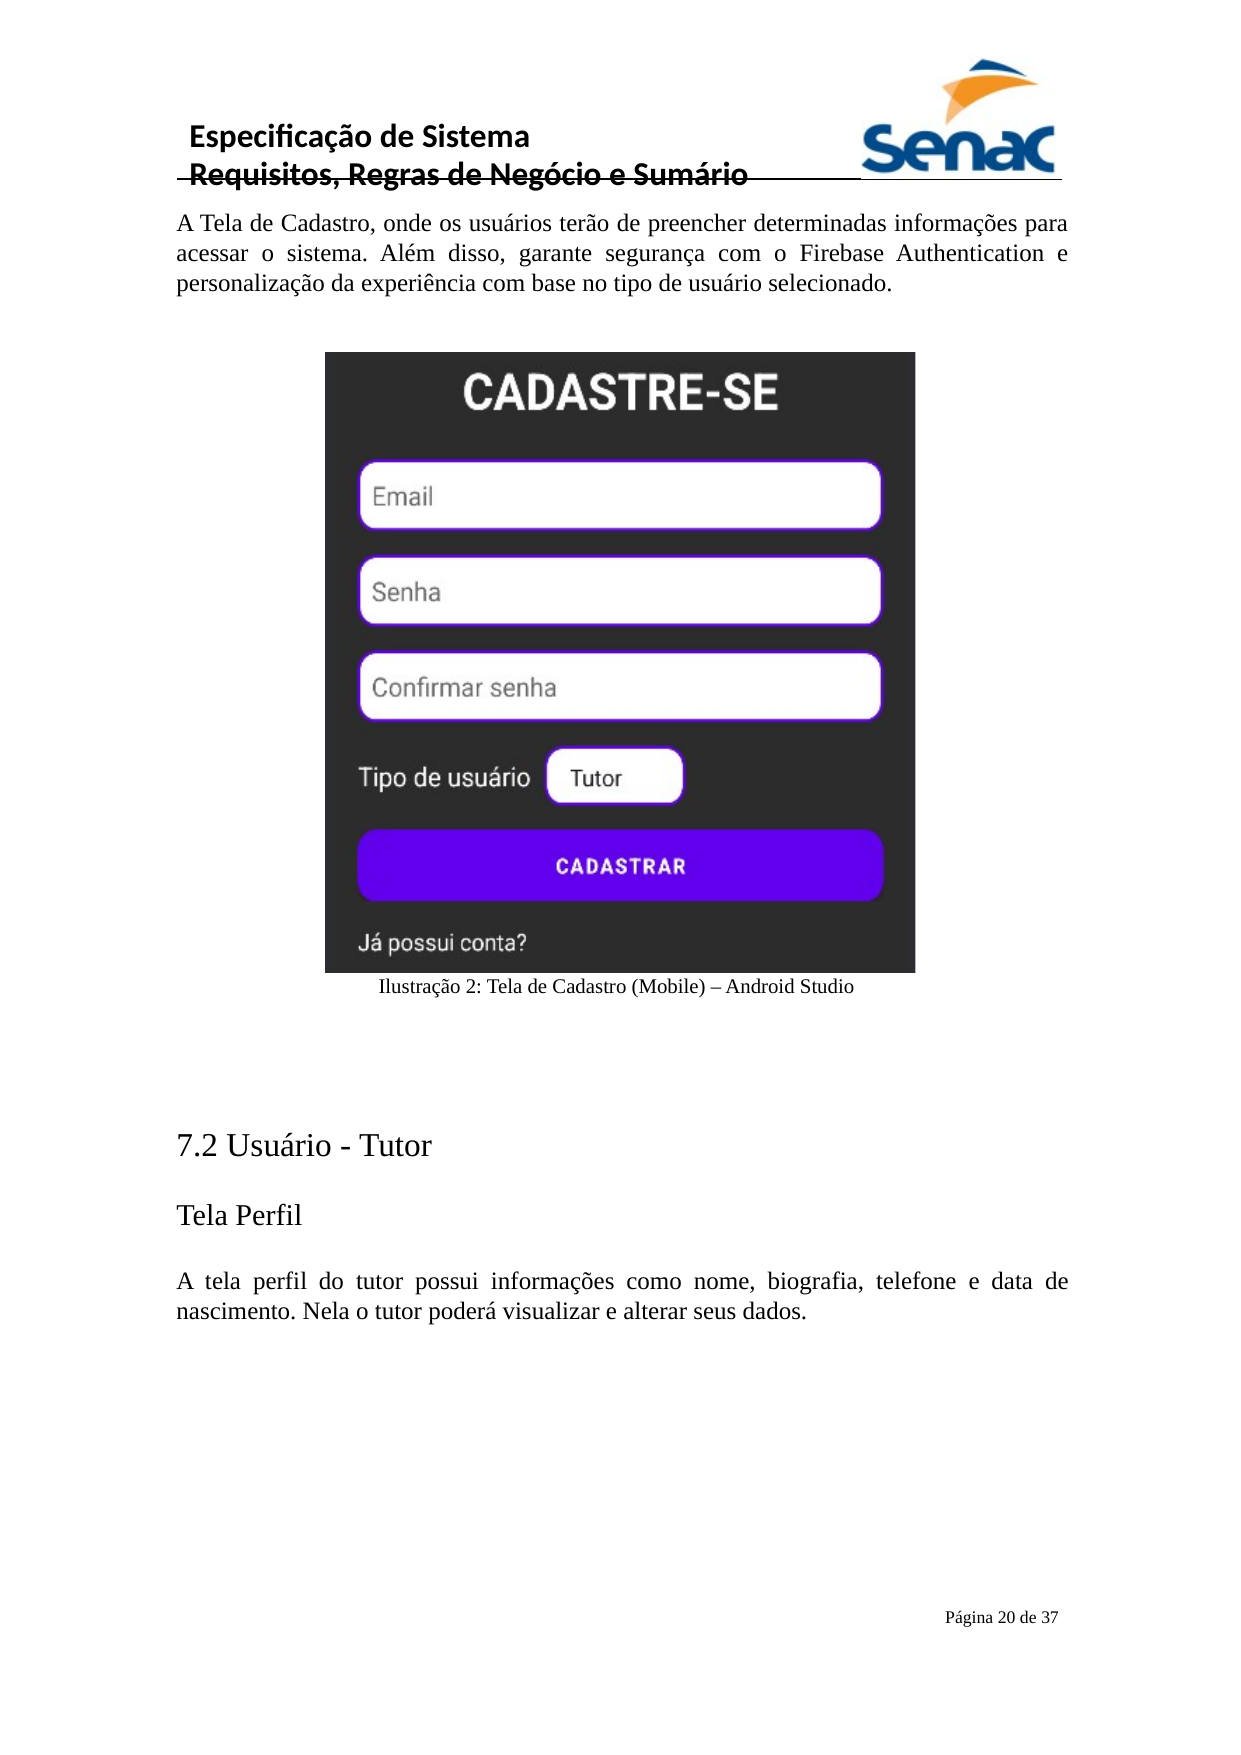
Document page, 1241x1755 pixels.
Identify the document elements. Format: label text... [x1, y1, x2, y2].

text A Tela de Cadastro, onde os usuários terão de preencher determinadas informações para acessar o sistema. Além disso, garante segurança com o Firebase Authentication e personalização da experiência com base no tipo de usuário selecionado. [176, 208, 1070, 297]
text Ilustração 2: Tela de Cadastro (Mobile) – Android Studio [177, 974, 1061, 998]
text 7.2 Usuário - Tutor [176, 1126, 1070, 1164]
text A tela perfil do tutor possui informações como nome, biografia, telefone e data de nascimento. Nela o tutor poderá visualizar e alterar seus dados. [176, 1266, 1070, 1325]
subtitle Tela Perfil [176, 1194, 1070, 1233]
